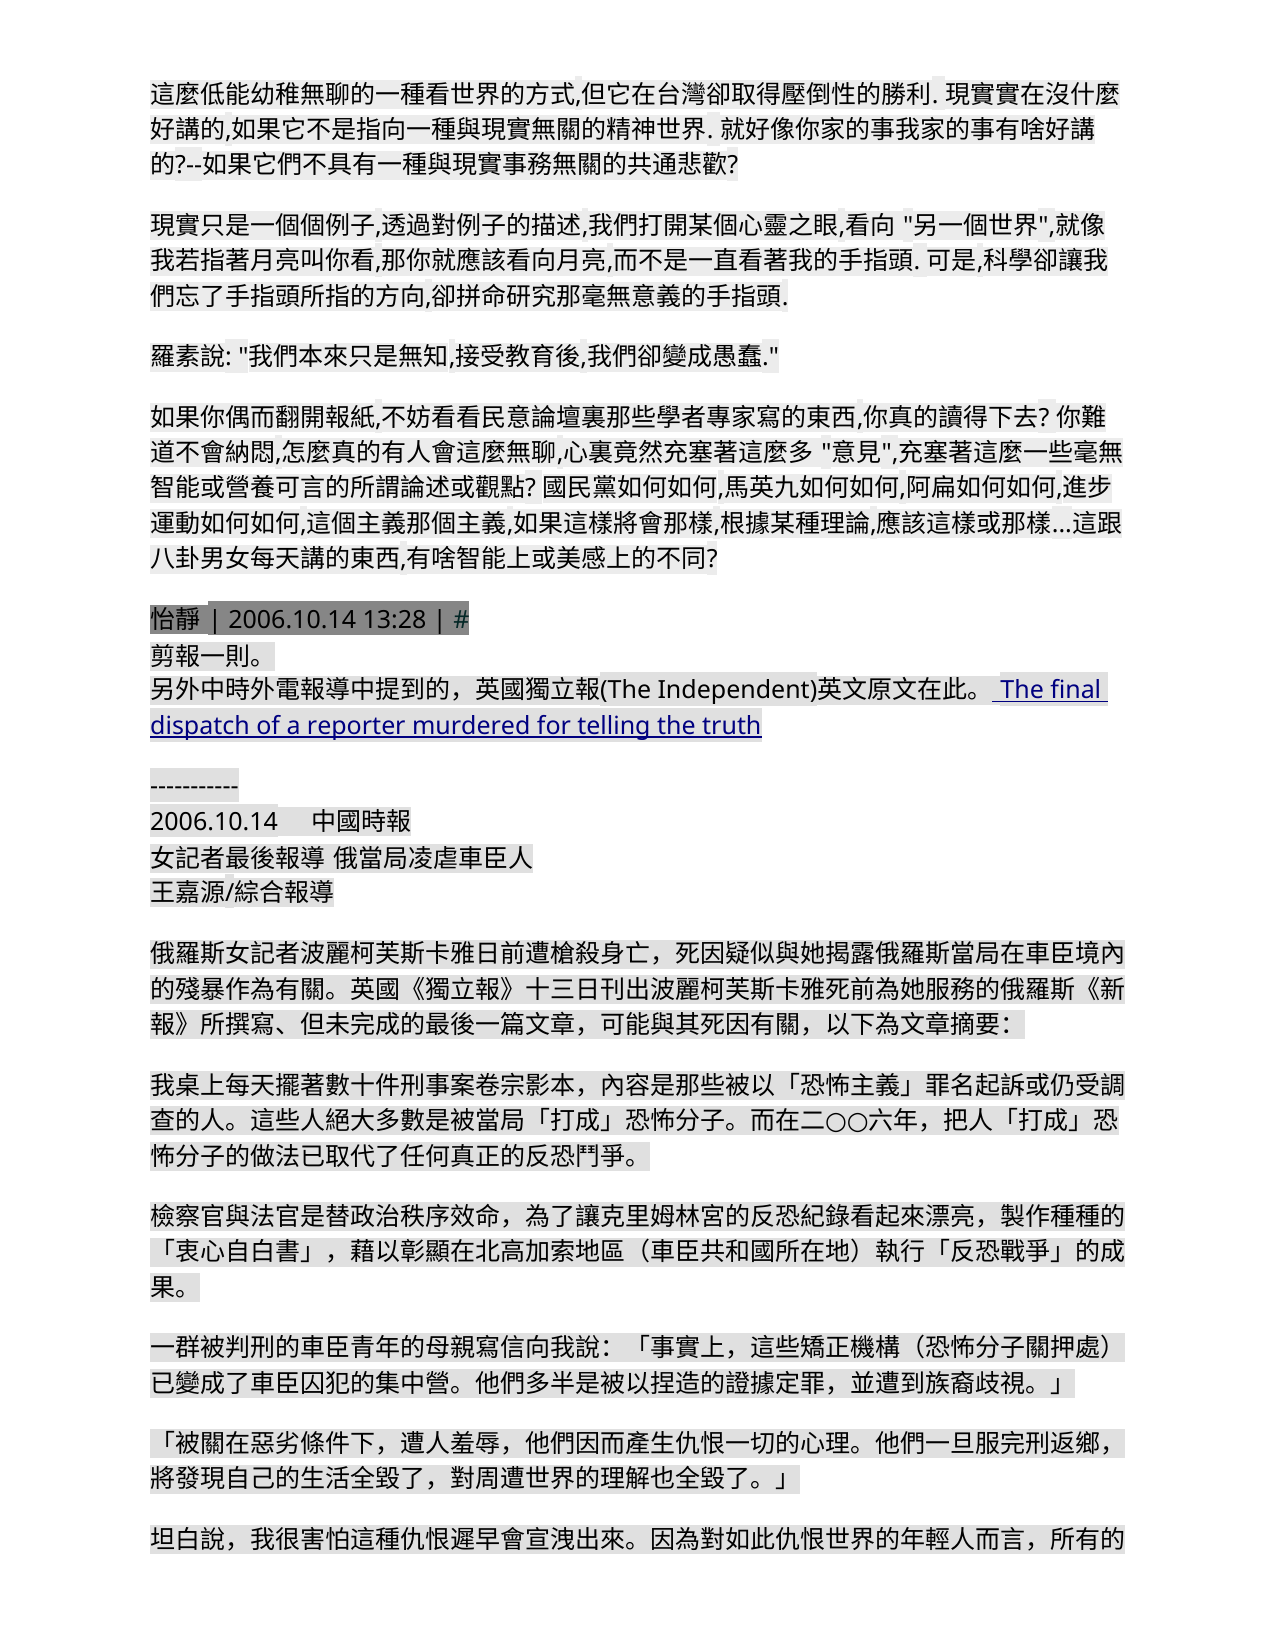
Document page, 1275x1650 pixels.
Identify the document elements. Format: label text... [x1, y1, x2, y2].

text 檢察官與法官是替政治秩序效命，為了讓克里姆林宮的反恐紀錄看起來漂亮，製作種種的「衷心自白書」，藉以彰顯在北高加索地區（車臣共和國所在地）執行「反恐戰爭」的成果。 [150, 1196, 1125, 1302]
text 羅素說: "我們本來只是無知,接受教育後,我們卻變成愚蠢." [150, 337, 1125, 373]
text 俄羅斯女記者波麗柯芙斯卡雅日前遭槍殺身亡，死因疑似與她揭露俄羅斯當局在車臣境內的殘暴作為有關。英國《獨立報》十三日刊出波麗柯芙斯卡雅死前為她服務的俄羅斯《新報》所撰寫、但未完成的最後一篇文章，可能與其死因有關，以下為文章摘要： [150, 933, 1125, 1039]
text 怡靜 | 2006.10.14 13:28 | # [150, 600, 1125, 635]
text 如果你偶而翻開報紙,不妨看看民意論壇裏那些學者專家寫的東西,你真的讀得下去? 你難道不會納悶,怎麼真的有人會這麼無聊,心裏竟然充塞著這麼多 "意見",充塞著這麼一些毫無智能或營養可言的所謂論述或觀點? 國民黨如何如何,馬英九如何如何,阿扁如何如何,進步運動如何如何,這個主義那個主義,如果這樣將會那樣,根據某種理論,應該這樣或那樣...這跟八卦男女每天講的東西,有啥智能上或美感上的不同? [150, 398, 1125, 575]
text 「被關在惡劣條件下，遭人羞辱，他們因而產生仇恨一切的心理。他們一旦服完刑返鄉，將發現自己的生活全毀了，對周遭世界的理解也全毀了。」 [150, 1423, 1125, 1494]
text 這麼低能幼稚無聊的一種看世界的方式,但它在台灣卻取得壓倒性的勝利. 現實實在沒什麼好講的,如果它不是指向一種與現實無關的精神世界. 就好像你家的事我家的事有啥好講的?--如果它們不具有一種與現實事務無關的共通悲歡? [150, 75, 1125, 181]
text ----------- 2006.10.14 中國時報 女記者最後報導 俄當局凌虐車臣人 王嘉源/綜合報導 [150, 767, 1125, 908]
text 現實只是一個個例子,透過對例子的描述,我們打開某個心靈之眼,看向 "另一個世界",就像我若指著月亮叫你看,那你就應該看向月亮,而不是一直看著我的手指頭. 可是,科學卻讓我們忘了手指頭所指的方向,卻拼命研究那毫無意義的手指頭. [150, 206, 1125, 312]
text 坦白說，我很害怕這種仇恨遲早會宣洩出來。因為對如此仇恨世界的年輕人而言，所有的 [150, 1519, 1125, 1554]
text 剪報一則。 另外中時外電報導中提到的，英國獨立報(The Independent)英文原文在此。 The final dispatch of a reporter murdered for telling the truth [150, 635, 1125, 742]
text 一群被判刑的車臣青年的母親寫信向我說：「事實上，這些矯正機構（恐怖分子關押處）已變成了車臣囚犯的集中營。他們多半是被以捏造的證據定罪，並遭到族裔歧視。」 [150, 1327, 1125, 1398]
text 我桌上每天擺著數十件刑事案卷宗影本，內容是那些被以「恐怖主義」罪名起訴或仍受調查的人。這些人絕大多數是被當局「打成」恐怖分子。而在二○○六年，把人「打成」恐怖分子的做法已取代了任何真正的反恐鬥爭。 [150, 1064, 1125, 1171]
